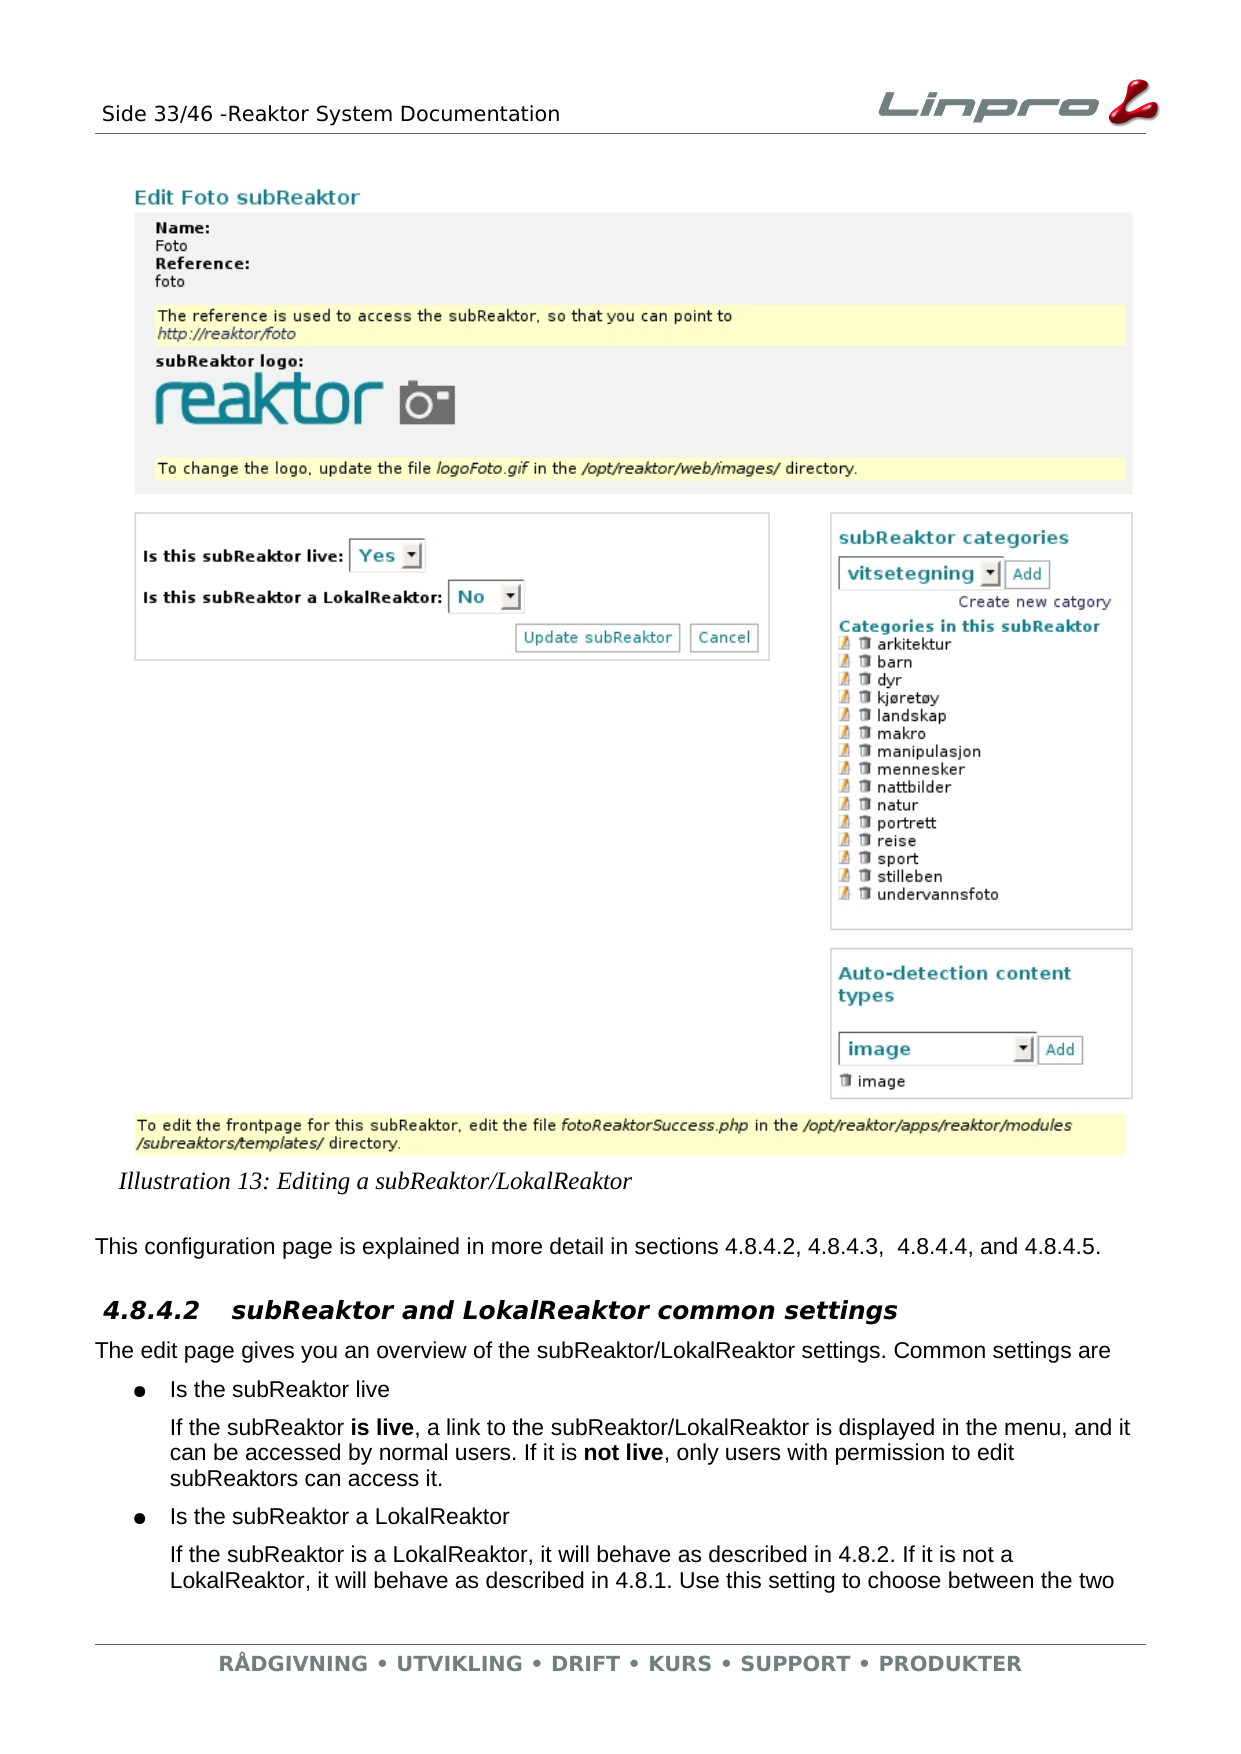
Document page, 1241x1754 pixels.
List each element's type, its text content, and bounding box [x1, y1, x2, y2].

list Is the subReaktor live [132, 1376, 1146, 1402]
list If the subReaktor is live, a link to the subReaktor/LokalReaktor is displayed in the menu, and it can be accessed by normal users. If it is not live, only users with permission to edit subReaktors can access it. [132, 1414, 1146, 1491]
list Is the subReaktor a LokalReaktor [132, 1504, 1146, 1529]
subtitle subReaktor and LokalReaktor common settings [94, 1296, 1146, 1326]
text The edit page gives you an overview of the subReaktor/LokalReaktor settings. Common settings are [94, 1338, 1146, 1364]
picture [878, 78, 1162, 128]
picture [132, 184, 1137, 1168]
text Illustration 13: Editing a subReaktor/LokalReaktor [118, 176, 1122, 1195]
list If the subReaktor is a LokalReaktor, it will behave as described in 4.8.2. If it is not a LokalReaktor, it will behave as described in 4.8.1. Use this setting to choose between the two [132, 1542, 1146, 1593]
text This configuration page is explained in more detail in sections 4.8.4.2, 4.8.4.3, 4.8.4.4, and 4.8.4.5. [94, 1233, 1146, 1259]
